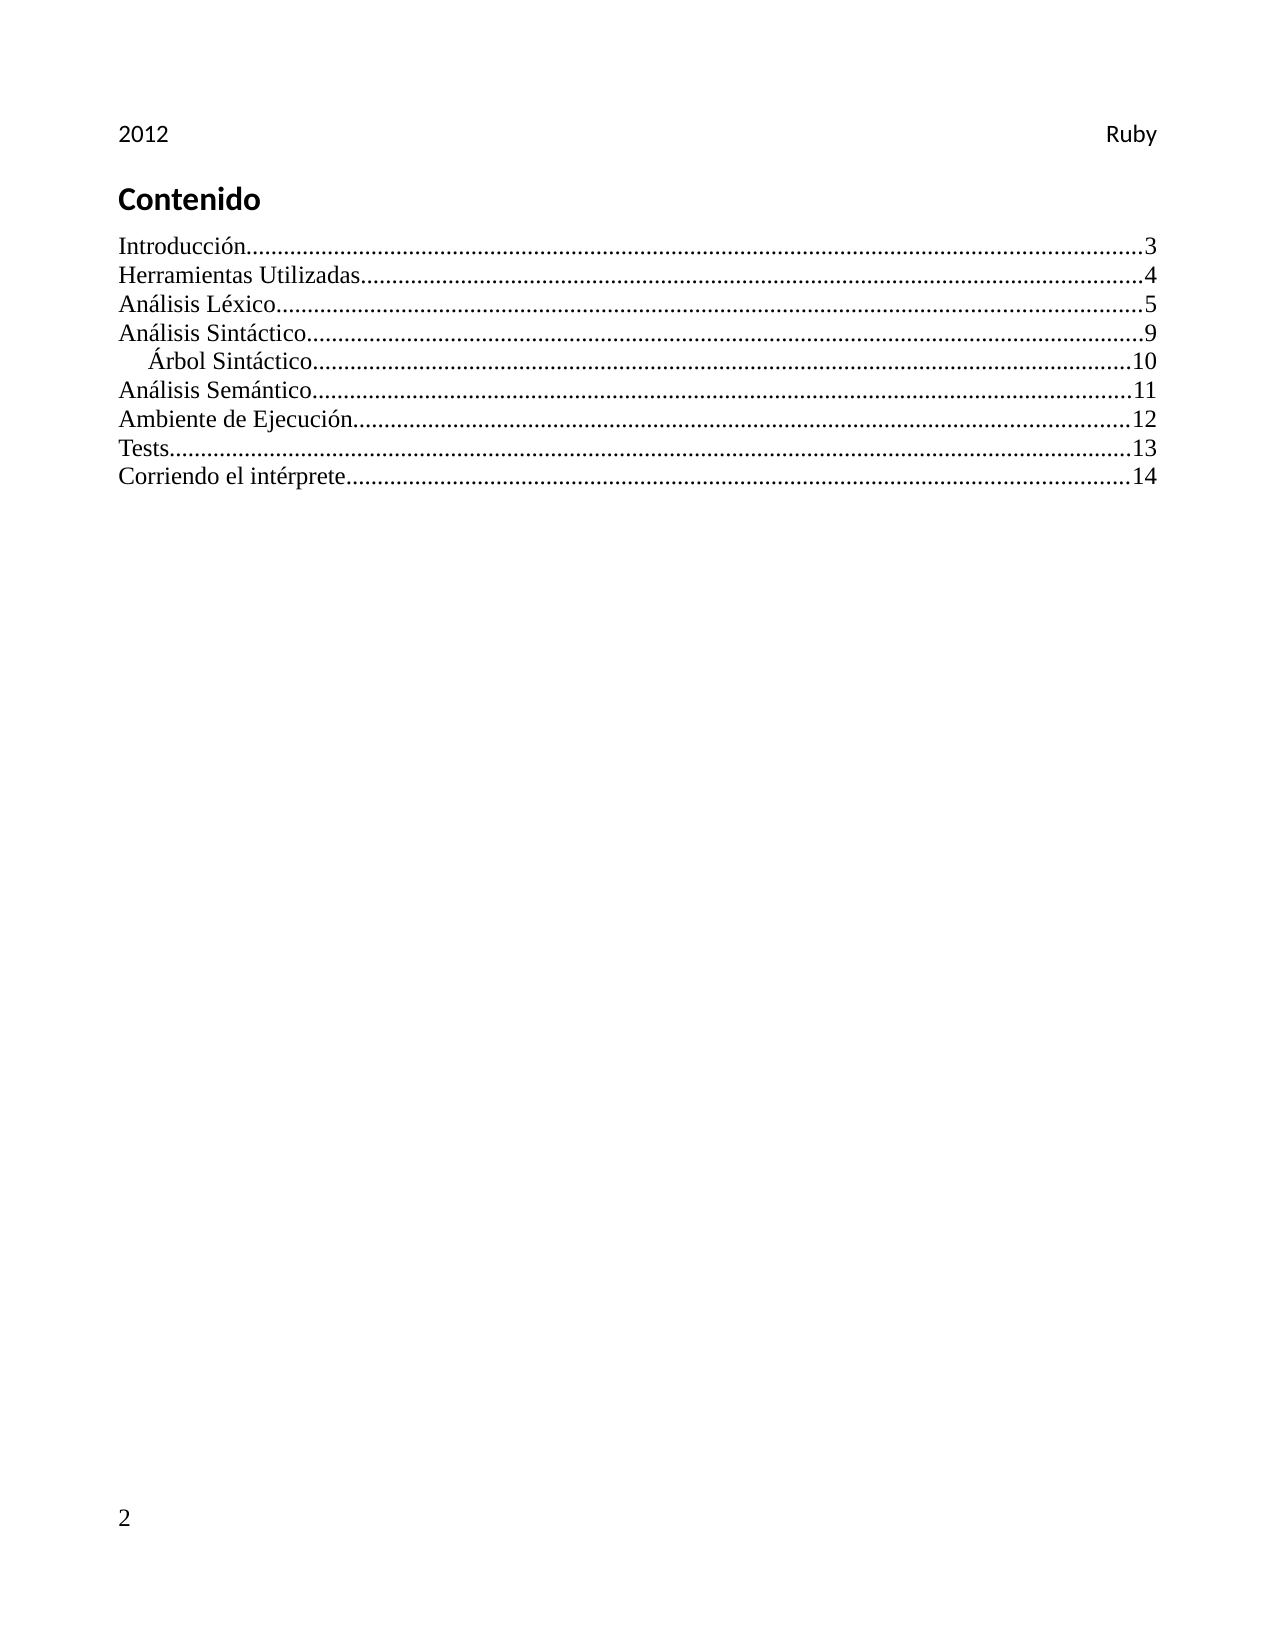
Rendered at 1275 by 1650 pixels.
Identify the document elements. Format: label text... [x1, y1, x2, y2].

text Corriendo el intérprete 14 [118, 461, 1157, 490]
text Árbol Sintáctico 10 [148, 346, 1157, 375]
text Análisis Léxico 5 [118, 289, 1157, 318]
text Análisis Semántico 11 [118, 375, 1157, 404]
text Ambiente de Ejecución 12 [118, 404, 1157, 433]
text Herramientas Utilizadas 4 [118, 260, 1157, 289]
text Análisis Sintáctico 9 [118, 318, 1157, 346]
subtitle Contenido [118, 178, 1157, 219]
text Tests 13 [118, 433, 1157, 461]
text Introducción 3 [118, 231, 1157, 260]
